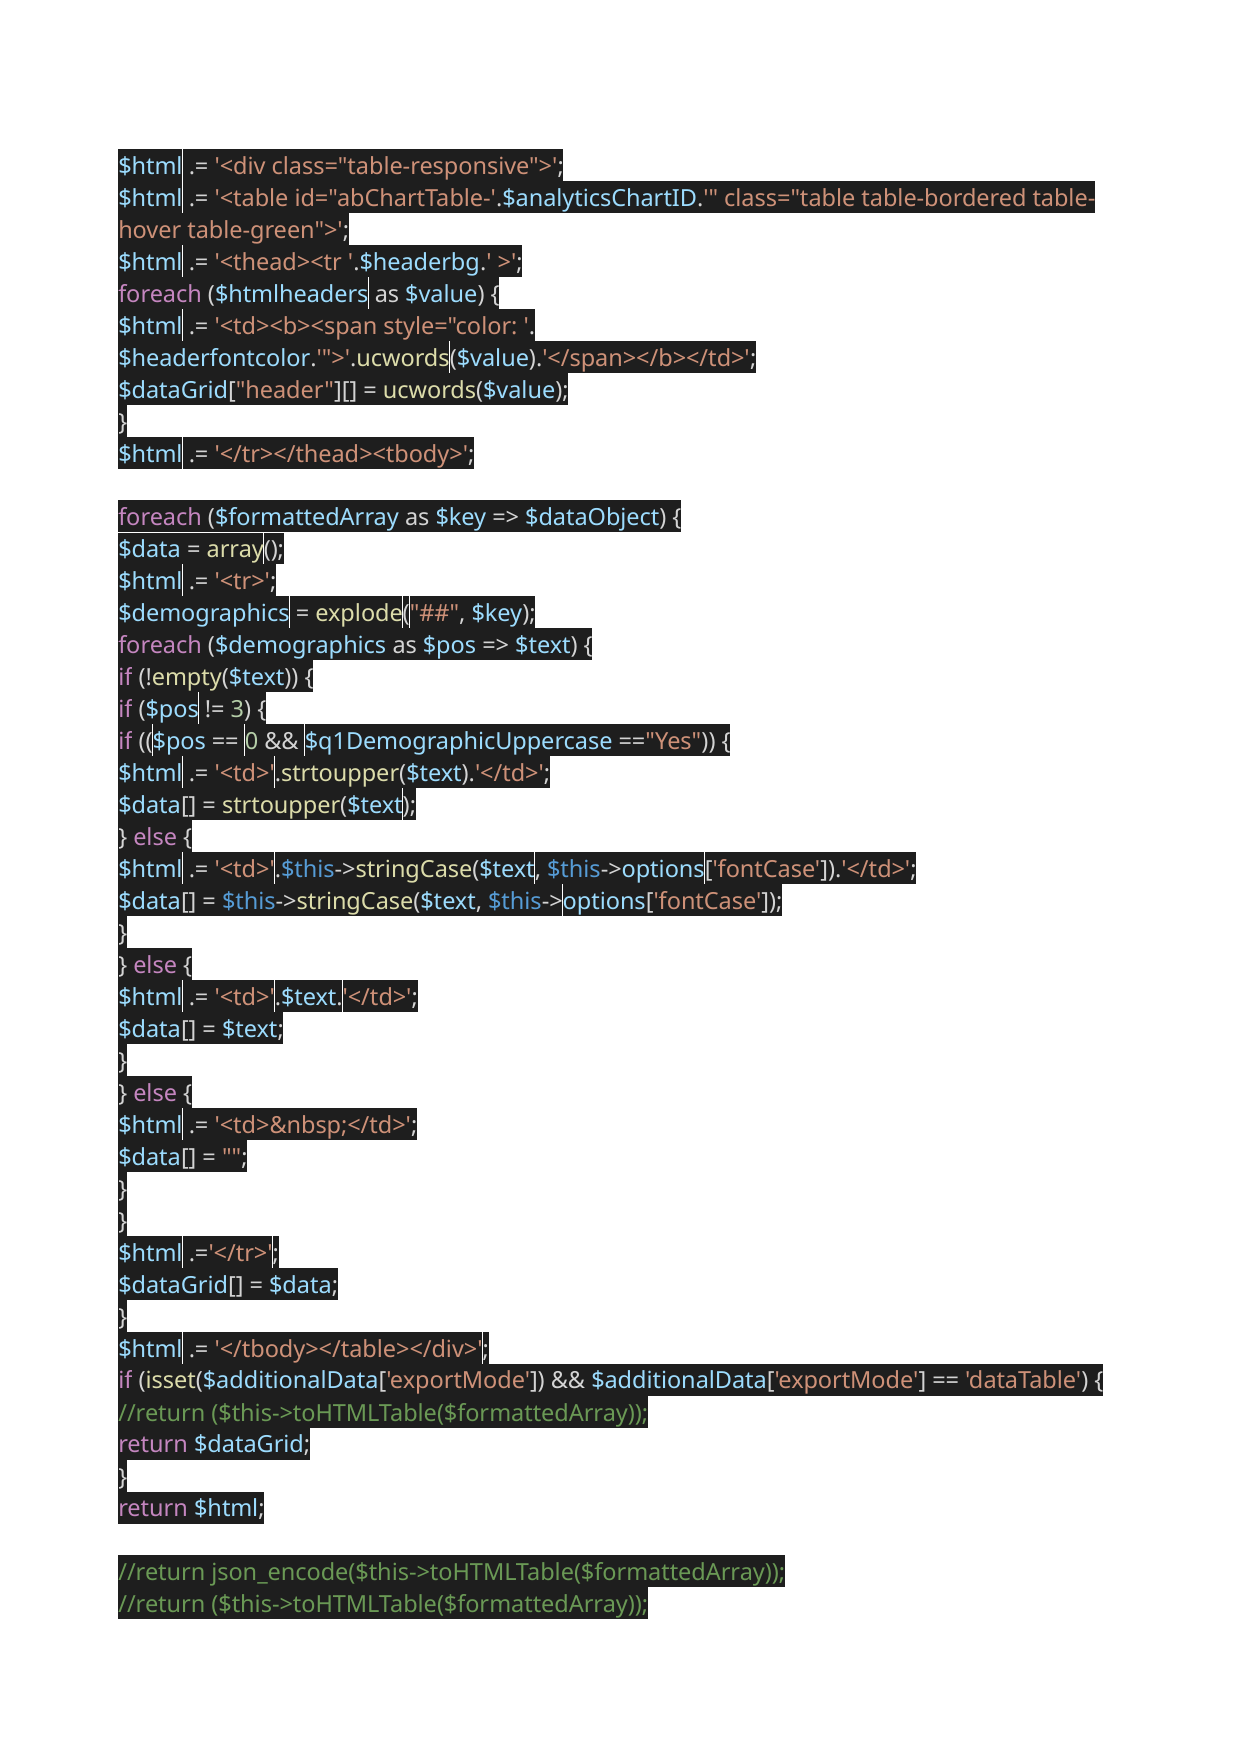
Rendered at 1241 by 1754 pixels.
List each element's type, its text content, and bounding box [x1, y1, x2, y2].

text if (($pos == 0 && $q1DemographicUppercase =="Yes")) { [118, 724, 1122, 756]
text $html .= '<tr>'; [118, 564, 1122, 596]
text $html .='</tr>'; [118, 1236, 1122, 1268]
text } else { [118, 948, 1122, 980]
text if (isset($additionalData['exportMode']) && $additionalData['exportMode'] == 'dataTable') { [118, 1364, 1122, 1396]
text $data[] = strtoupper($text); [118, 788, 1122, 820]
text $html .= '<td>'.$text.'</td>'; [118, 980, 1122, 1012]
text $dataGrid["header"][] = ucwords($value); [118, 373, 1122, 405]
text //return ($this->toHTMLTable($formattedArray)); [118, 1587, 1122, 1619]
text $data = array(); [118, 532, 1122, 564]
text $data[] = ""; [118, 1140, 1122, 1172]
text foreach ($formattedArray as $key => $dataObject) { [118, 500, 1122, 532]
text } [118, 1460, 1122, 1492]
text $html .= '<thead><tr '.$headerbg.' >'; [118, 245, 1122, 277]
text } [118, 1300, 1122, 1332]
text $html .= '<div class="table-responsive">'; [118, 149, 1122, 181]
text if (!empty($text)) { [118, 660, 1122, 692]
text $html .= '<td><b><span style="color: '.$headerfontcolor.'">'.ucwords($value).'</span></b></td>'; [118, 309, 1122, 373]
text foreach ($demographics as $pos => $text) { [118, 628, 1122, 660]
text $demographics = explode("##", $key); [118, 596, 1122, 628]
text } [118, 405, 1122, 437]
text } [118, 1172, 1122, 1204]
text $html .= '</tr></thead><tbody>'; [118, 437, 1122, 469]
text //return ($this->toHTMLTable($formattedArray)); [118, 1396, 1122, 1428]
text $html .= '<td>'.strtoupper($text).'</td>'; [118, 756, 1122, 788]
text } [118, 916, 1122, 948]
text $html .= '<td>&nbsp;</td>'; [118, 1108, 1122, 1140]
text $html .= '<td>'.$this->stringCase($text, $this->options['fontCase']).'</td>'; [118, 852, 1122, 884]
text $dataGrid[] = $data; [118, 1268, 1122, 1300]
text } else { [118, 1076, 1122, 1108]
text } else { [118, 820, 1122, 852]
text if ($pos != 3) { [118, 692, 1122, 724]
text $html .= '</tbody></table></div>'; [118, 1332, 1122, 1364]
text } [118, 1204, 1122, 1236]
text $data[] = $text; [118, 1012, 1122, 1044]
text } [118, 1044, 1122, 1076]
text $data[] = $this->stringCase($text, $this->options['fontCase']); [118, 884, 1122, 916]
text $html .= '<table id="abChartTable-'.$analyticsChartID.'" class="table table-bordered table-hover table-green">'; [118, 181, 1122, 245]
text //return json_encode($this->toHTMLTable($formattedArray)); [118, 1555, 1122, 1587]
text foreach ($htmlheaders as $value) { [118, 277, 1122, 309]
text return $dataGrid; [118, 1428, 1122, 1460]
text return $html; [118, 1492, 1122, 1524]
